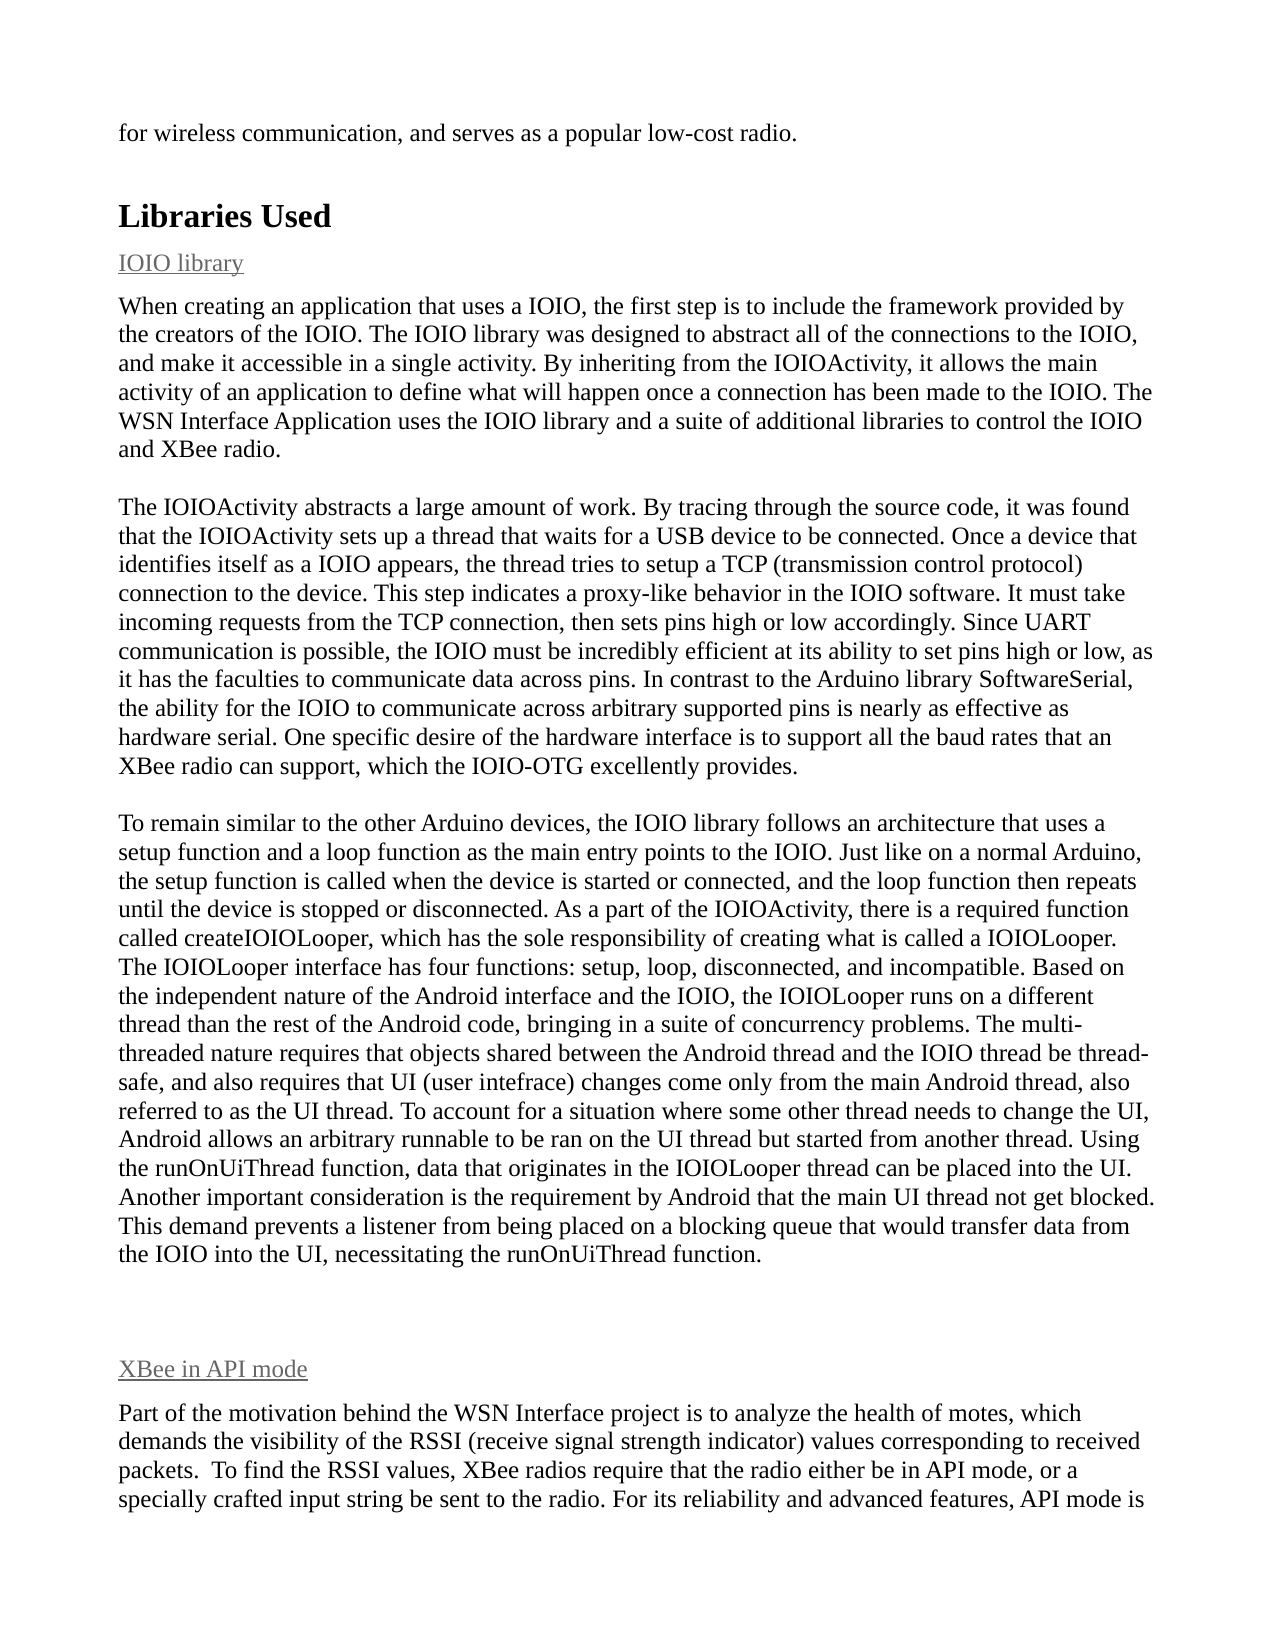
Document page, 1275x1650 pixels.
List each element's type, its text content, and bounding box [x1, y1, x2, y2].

subtitle Libraries Used [118, 196, 1157, 235]
text Part of the motivation behind the WSN Interface project is to analyze the health of motes, which demands the visibility of the RSSI (receive signal strength indicator) values corresponding to received packets. To find the RSSI values, XBee radios require that the radio either be in API mode, or a specially crafted input string be sent to the radio. For its reliability and advanced features, API mode is [118, 1398, 1157, 1513]
text IOIO library [118, 248, 1157, 276]
text When creating an application that uses a IOIO, the first step is to include the framework provided by the creators of the IOIO. The IOIO library was designed to abstract all of the connections to the IOIO, and make it accessible in a single activity. By inheriting from the IOIOActivity, it allows the main activity of an application to define what will happen once a connection has been made to the IOIO. The WSN Interface Application uses the IOIO library and a suite of additional libraries to control the IOIO and XBee radio. [118, 291, 1157, 463]
text To remain similar to the other Arduino devices, the IOIO library follows an architecture that uses a setup function and a loop function as the main entry points to the IOIO. Just like on a normal Arduino, the setup function is called when the device is started or connected, and the loop function then repeats until the device is stopped or disconnected. As a part of the IOIOActivity, there is a required function called createIOIOLooper, which has the sole responsibility of creating what is called a IOIOLooper. The IOIOLooper interface has four functions: setup, loop, disconnected, and incompatible. Based on the independent nature of the Android interface and the IOIO, the IOIOLooper runs on a different thread than the rest of the Android code, bringing in a suite of concurrency problems. The multi-threaded nature requires that objects shared between the Android thread and the IOIO thread be thread-safe, and also requires that UI (user intefrace) changes come only from the main Android thread, also referred to as the UI thread. To account for a situation where some other thread needs to change the UI, Android allows an arbitrary runnable to be ran on the UI thread but started from another thread. Using the runOnUiThread function, data that originates in the IOIOLooper thread can be placed into the UI. Another important consideration is the requirement by Android that the main UI thread not get blocked. This demand prevents a listener from being placed on a blocking queue that would transfer data from the IOIO into the UI, necessitating the runOnUiThread function. [118, 808, 1157, 1268]
text for wireless communication, and serves as a popular low-cost radio. [118, 118, 1157, 147]
text The IOIOActivity abstracts a large amount of work. By tracing through the source code, it was found that the IOIOActivity sets up a thread that waits for a USB device to be connected. Once a device that identifies itself as a IOIO appears, the thread tries to setup a TCP (transmission control protocol) connection to the device. This step indicates a proxy-like behavior in the IOIO software. It must take incoming requests from the TCP connection, then sets pins high or low accordingly. Since UART communication is possible, the IOIO must be incredibly efficient at its ability to set pins high or low, as it has the faculties to communicate data across pins. In contrast to the Arduino library SoftwareSerial, the ability for the IOIO to communicate across arbitrary supported pins is nearly as effective as hardware serial. One specific desire of the hardware interface is to support all the baud rates that an XBee radio can support, which the IOIO-OTG excellently provides. [118, 492, 1157, 779]
text XBee in API mode [118, 1354, 1157, 1383]
